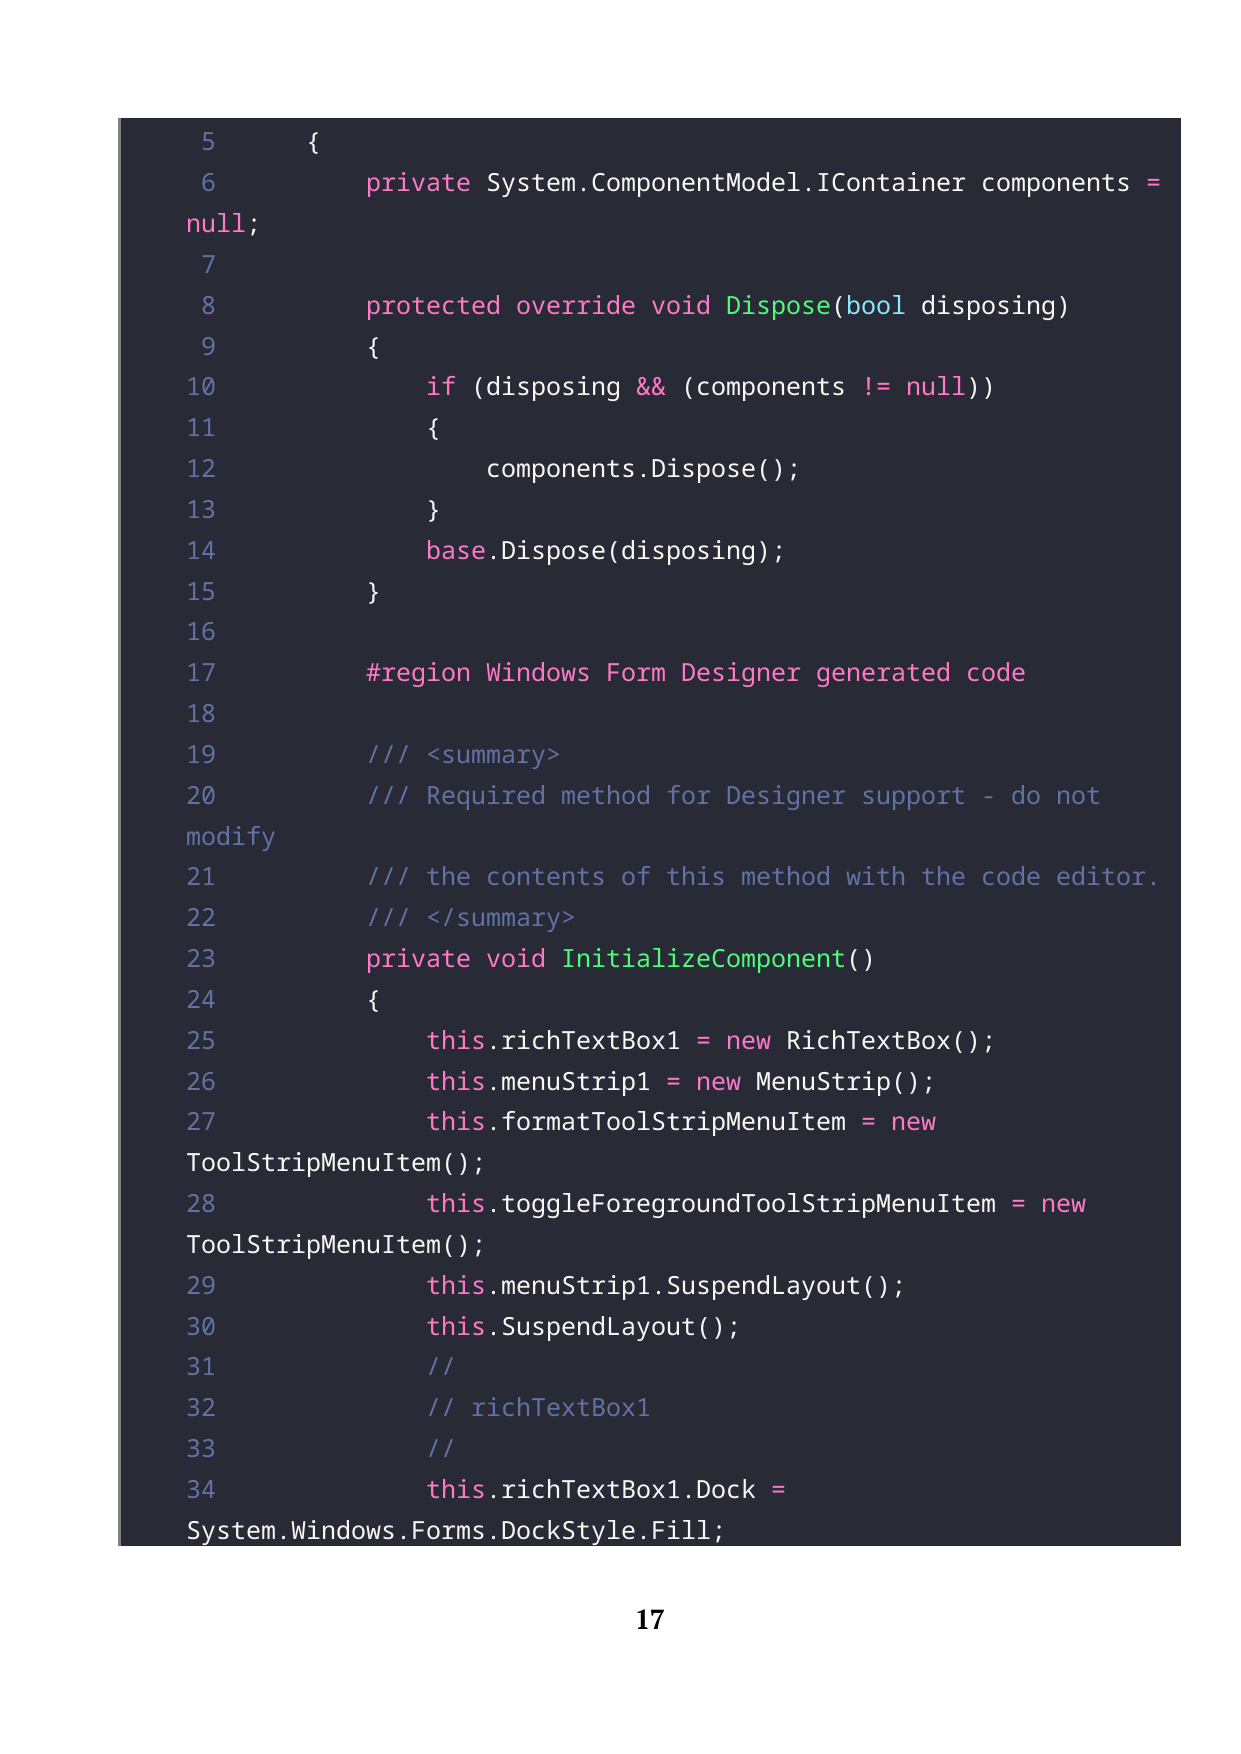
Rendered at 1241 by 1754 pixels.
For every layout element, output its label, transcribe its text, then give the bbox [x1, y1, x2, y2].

text 30 this.SuspendLayout(); [121, 1302, 1181, 1342]
text 6 private System.ComponentModel.IContainer components = null; [121, 159, 1181, 240]
text 33 // [121, 1425, 1181, 1465]
text 16 [121, 608, 1181, 648]
text 27 this.formatToolStripMenuItem = new ToolStripMenuItem(); [121, 1098, 1181, 1179]
text 18 [121, 690, 1181, 730]
text 31 // [121, 1343, 1181, 1383]
text 10 if (disposing && (components != null)) [121, 363, 1181, 403]
text 34 this.richTextBox1.Dock = System.Windows.Forms.DockStyle.Fill; [121, 1466, 1181, 1546]
text 19 /// <summary> [121, 731, 1181, 771]
text 17 #region Windows Form Designer generated code [121, 649, 1181, 689]
text 32 // richTextBox1 [121, 1384, 1181, 1424]
text 28 this.toggleForegroundToolStripMenuItem = new ToolStripMenuItem(); [121, 1180, 1181, 1261]
text 11 { [121, 404, 1181, 444]
text 9 { [121, 322, 1181, 362]
text 21 /// the contents of this method with the code editor. [121, 853, 1181, 893]
text 14 base.Dispose(disposing); [121, 526, 1181, 566]
text 7 [121, 241, 1181, 281]
text 20 /// Required method for Designer support - do not modify [121, 771, 1181, 852]
text 23 private void InitializeComponent() [121, 935, 1181, 975]
text 8 protected override void Dispose(bool disposing) [121, 281, 1181, 321]
text 13 } [121, 486, 1181, 526]
text 26 this.menuStrip1 = new MenuStrip(); [121, 1057, 1181, 1097]
text 29 this.menuStrip1.SuspendLayout(); [121, 1261, 1181, 1301]
text 24 { [121, 976, 1181, 1016]
text 5 { [121, 118, 1181, 158]
text 15 } [121, 567, 1181, 607]
text 22 /// </summary> [121, 894, 1181, 934]
text 25 this.richTextBox1 = new RichTextBox(); [121, 1016, 1181, 1056]
text 12 components.Dispose(); [121, 445, 1181, 485]
